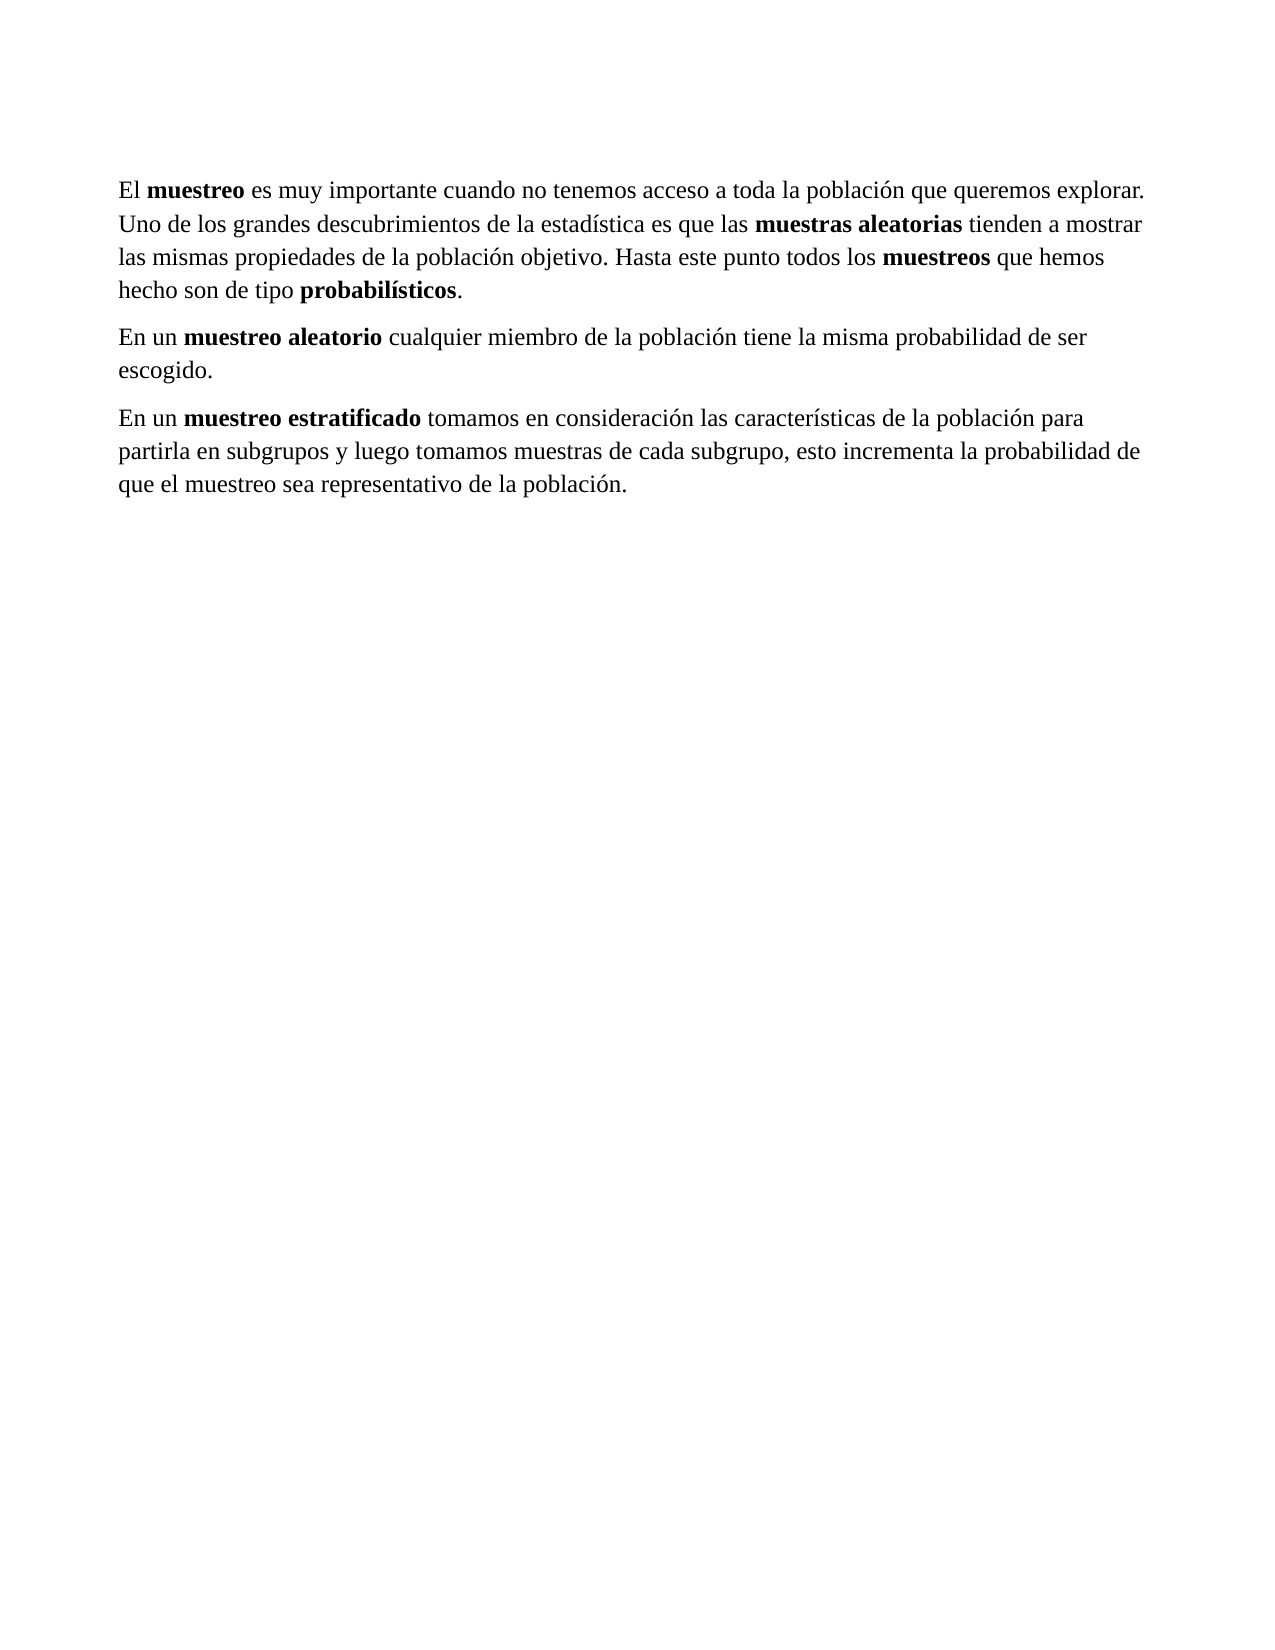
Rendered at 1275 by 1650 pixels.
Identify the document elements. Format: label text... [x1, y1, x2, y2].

text El muestreo es muy importante cuando no tenemos acceso a toda la población que queremos explorar. Uno de los grandes descubrimientos de la estadística es que las muestras aleatorias tienden a mostrar las mismas propiedades de la población objetivo. Hasta este punto todos los muestreos que hemos hecho son de tipo probabilísticos. [118, 176, 1157, 303]
text En un muestreo aleatorio cualquier miembro de la población tiene la misma probabilidad de ser escogido. [118, 322, 1157, 384]
text En un muestreo estratificado tomamos en consideración las características de la población para partirla en subgrupos y luego tomamos muestras de cada subgrupo, esto incrementa la probabilidad de que el muestreo sea representativo de la población. [118, 403, 1157, 498]
